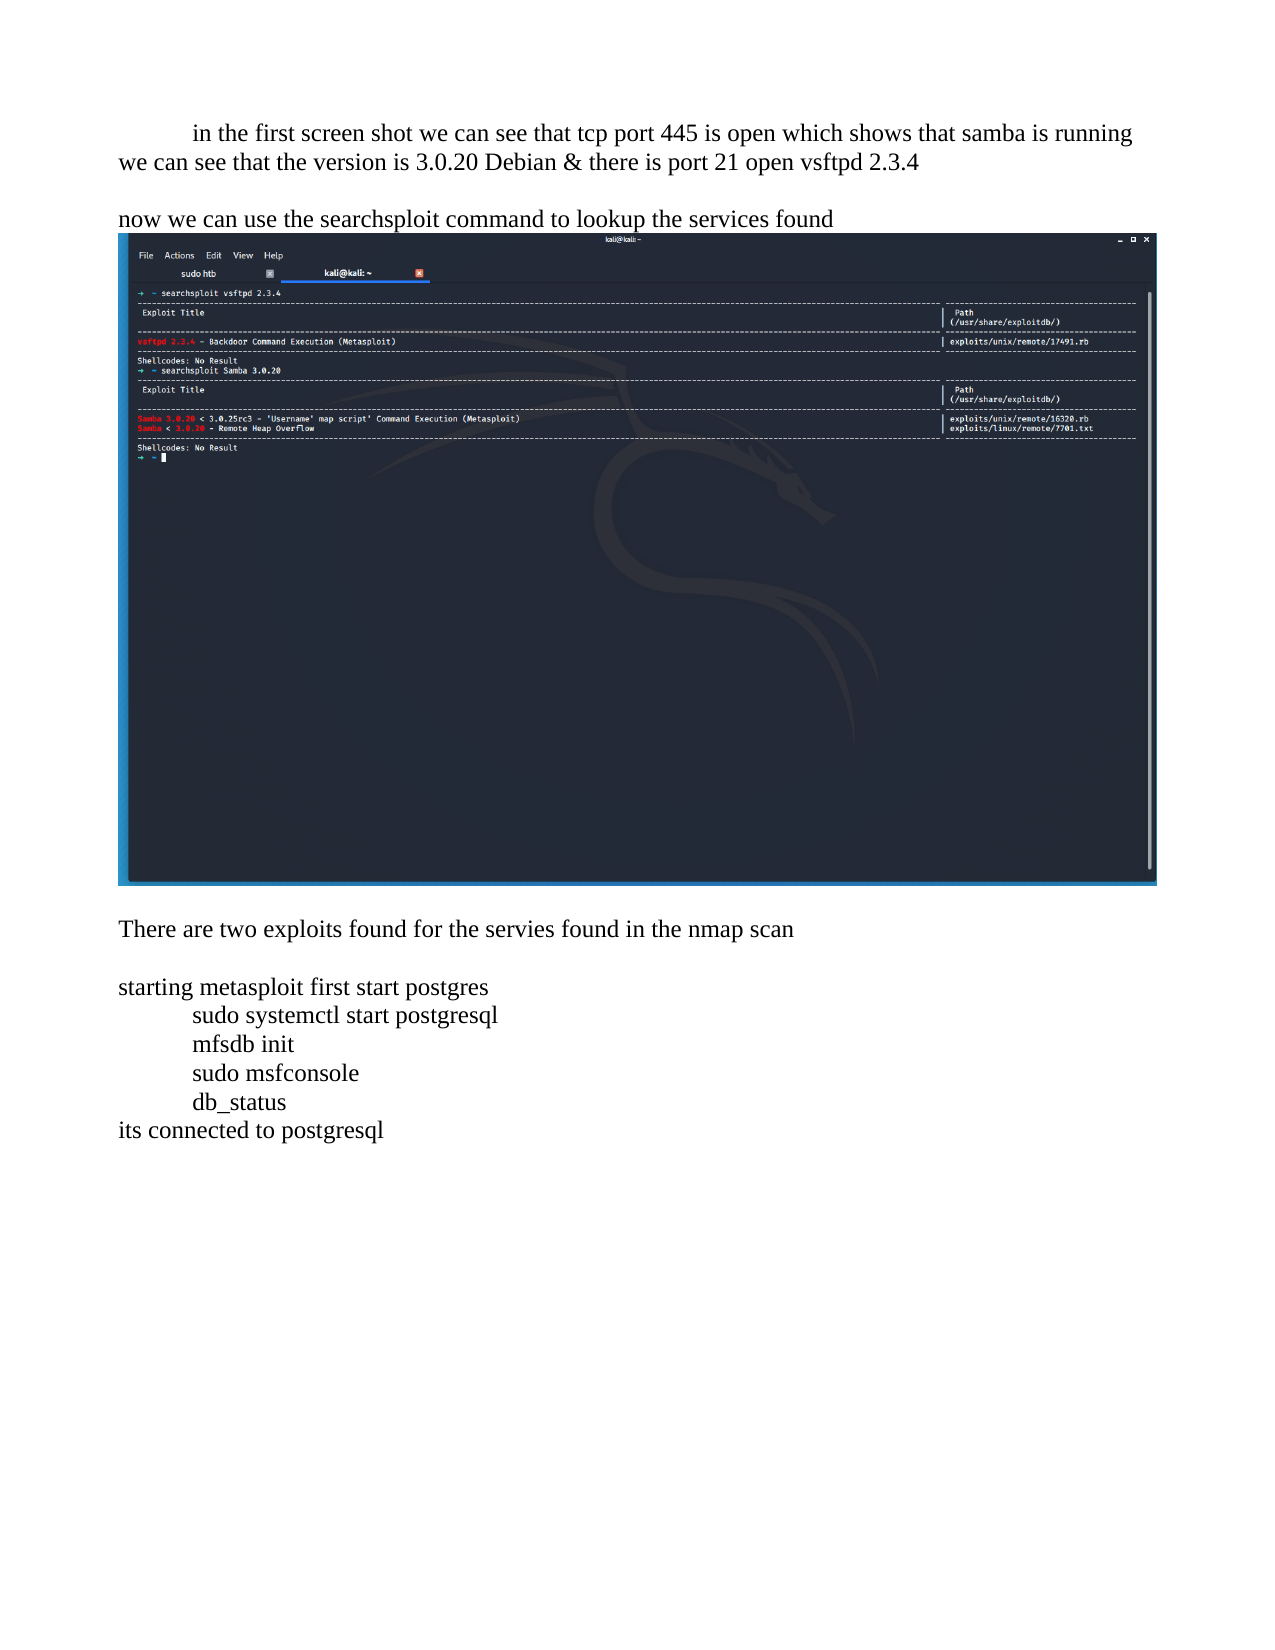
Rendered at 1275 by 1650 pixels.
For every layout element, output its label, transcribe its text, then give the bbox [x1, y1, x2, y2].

text There are two exploits found for the servies found in the nmap scan [118, 914, 1157, 943]
text sudo systemctl start postgresql [118, 1000, 1157, 1029]
text sudo msfconsole [118, 1058, 1157, 1087]
text starting metasploit first start postgres [118, 972, 1157, 1000]
text its connected to postgresql [118, 1115, 1157, 1144]
text now we can use the searchsploit command to lookup the services found [118, 204, 1157, 233]
text mfsdb init [118, 1029, 1157, 1058]
text db_status [118, 1087, 1157, 1115]
text in the first screen shot we can see that tcp port 445 is open which shows that samba is running we can see that the version is 3.0.20 Debian & there is port 21 open vsftpd 2.3.4 [118, 118, 1157, 176]
picture [118, 233, 1157, 886]
